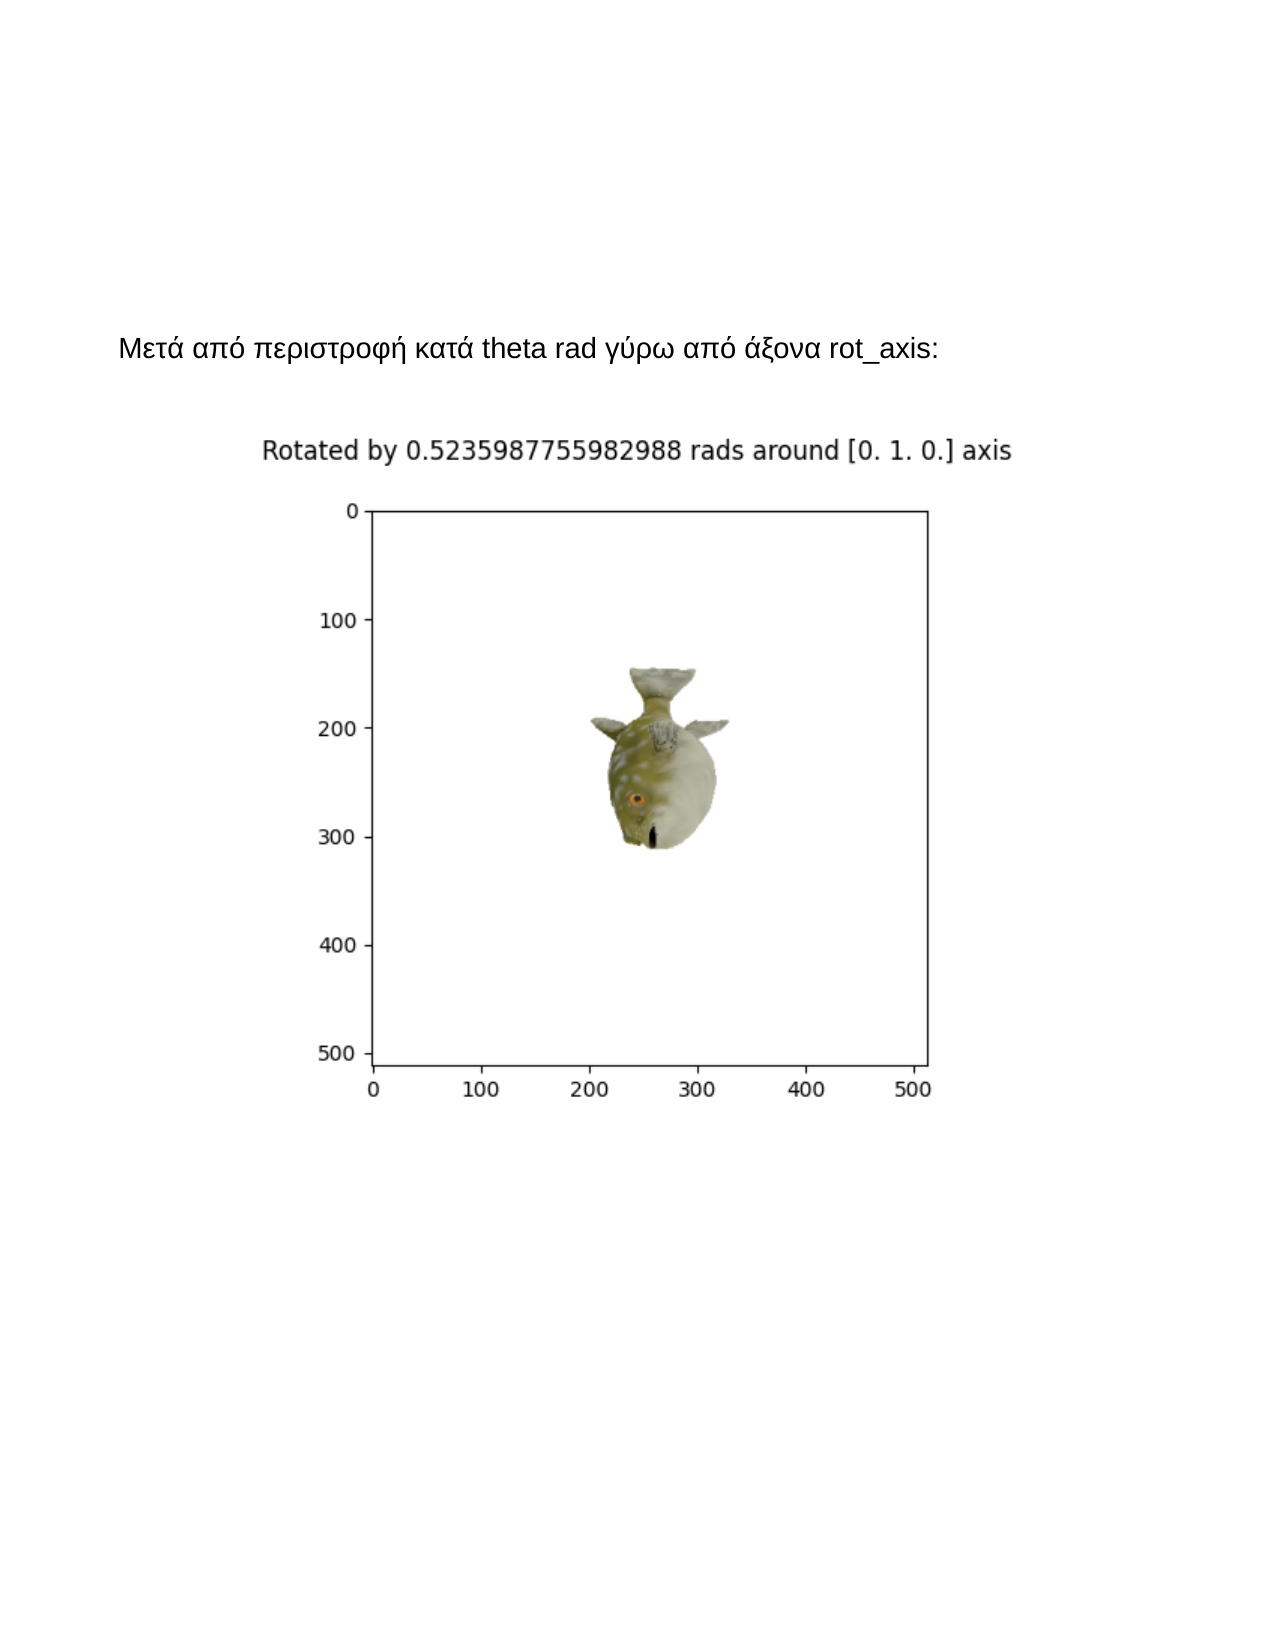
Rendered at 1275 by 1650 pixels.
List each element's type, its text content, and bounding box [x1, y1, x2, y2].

subtitle Μετά από περιστροφή κατά theta rad γύρω από άξονα rot_axis: [118, 331, 1157, 365]
picture [157, 425, 1118, 1145]
